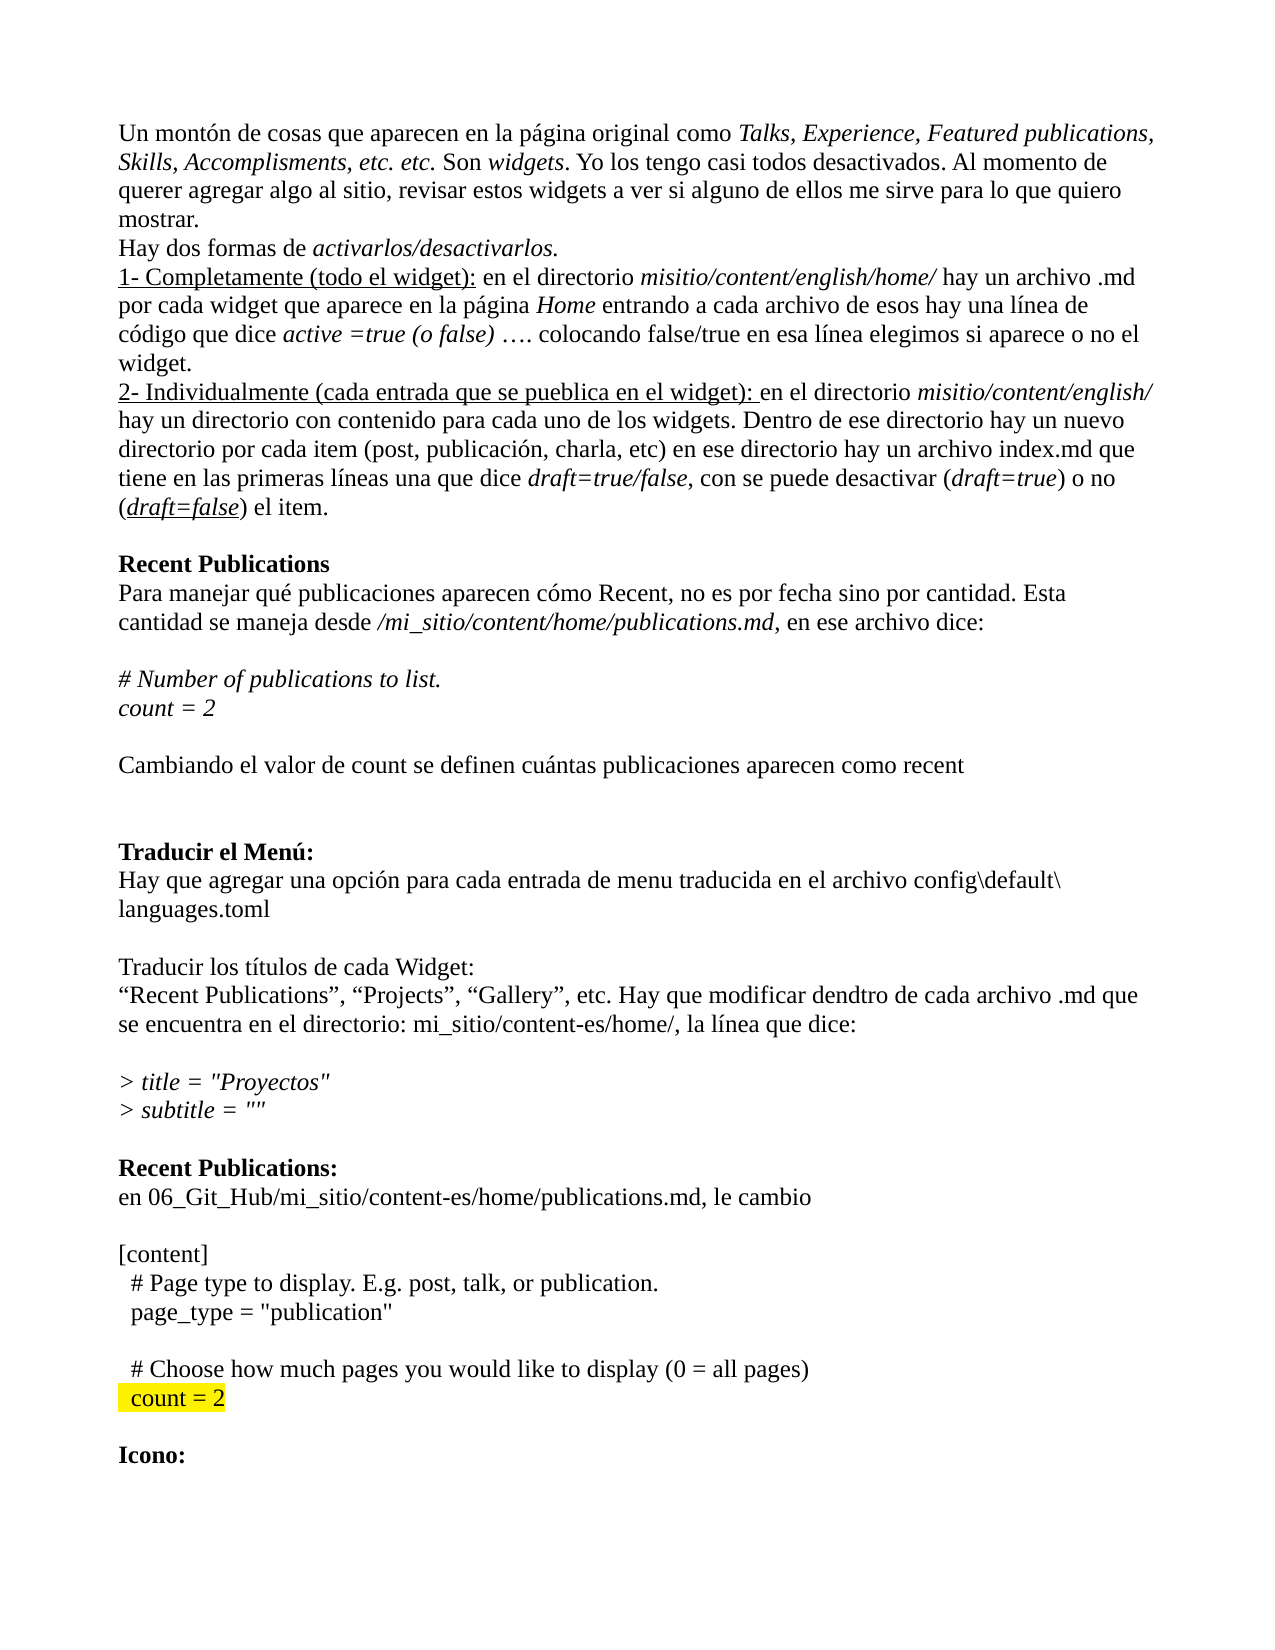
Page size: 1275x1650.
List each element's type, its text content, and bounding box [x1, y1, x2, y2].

text Icono: [118, 1441, 1157, 1469]
text # Number of publications to list. [118, 664, 1157, 693]
text Para manejar qué publicaciones aparecen cómo Recent, no es por fecha sino por cantidad. Esta cantidad se maneja desde /mi_sitio/content/home/publications.md, en ese archivo dice: [118, 578, 1157, 636]
text count = 2 [118, 1383, 1157, 1412]
text 1- Completamente (todo el widget): en el directorio misitio/content/english/home/ hay un archivo .md por cada widget que aparece en la página Home entrando a cada archivo de esos hay una línea de código que dice active =true (o false) …. colocando false/true en esa línea elegimos si aparece o no el widget. [118, 262, 1157, 377]
text Recent Publications [118, 549, 1157, 578]
text page_type = "publication" [118, 1297, 1157, 1326]
text [content] [118, 1239, 1157, 1268]
text Hay que agregar una opción para cada entrada de menu traducida en el archivo config\default\languages.toml [118, 866, 1157, 923]
text # Choose how much pages you would like to display (0 = all pages) [118, 1354, 1157, 1383]
text > subtitle = "" [118, 1096, 1157, 1124]
text # Page type to display. E.g. post, talk, or publication. [118, 1268, 1157, 1297]
text Cambiando el valor de count se definen cuántas publicaciones aparecen como recent [118, 751, 1157, 779]
text 2- Individualmente (cada entrada que se pueblica en el widget): en el directorio misitio/content/english/ hay un directorio con contenido para cada uno de los widgets. Dentro de ese directorio hay un nuevo directorio por cada item (post, publicación, charla, etc) en ese directorio hay un archivo index.md que tiene en las primeras líneas una que dice draft=true/false, con se puede desactivar (draft=true) o no (draft=false) el item. [118, 377, 1157, 521]
text en 06_Git_Hub/mi_sitio/content-es/home/publications.md, le cambio [118, 1182, 1157, 1211]
text Traducir el Menú: [118, 837, 1157, 866]
text count = 2 [118, 693, 1157, 722]
text “Recent Publications”, “Projects”, “Gallery”, etc. Hay que modificar dendtro de cada archivo .md que se encuentra en el directorio: mi_sitio/content-es/home/, la línea que dice: [118, 981, 1157, 1038]
text Hay dos formas de activarlos/desactivarlos. [118, 233, 1157, 262]
text Recent Publications: [118, 1153, 1157, 1182]
text > title = "Proyectos" [118, 1067, 1157, 1096]
text Un montón de cosas que aparecen en la página original como Talks, Experience, Featured publications, Skills, Accomplisments, etc. etc. Son widgets. Yo los tengo casi todos desactivados. Al momento de querer agregar algo al sitio, revisar estos widgets a ver si alguno de ellos me sirve para lo que quiero mostrar. [118, 118, 1157, 233]
text Traducir los títulos de cada Widget: [118, 952, 1157, 981]
